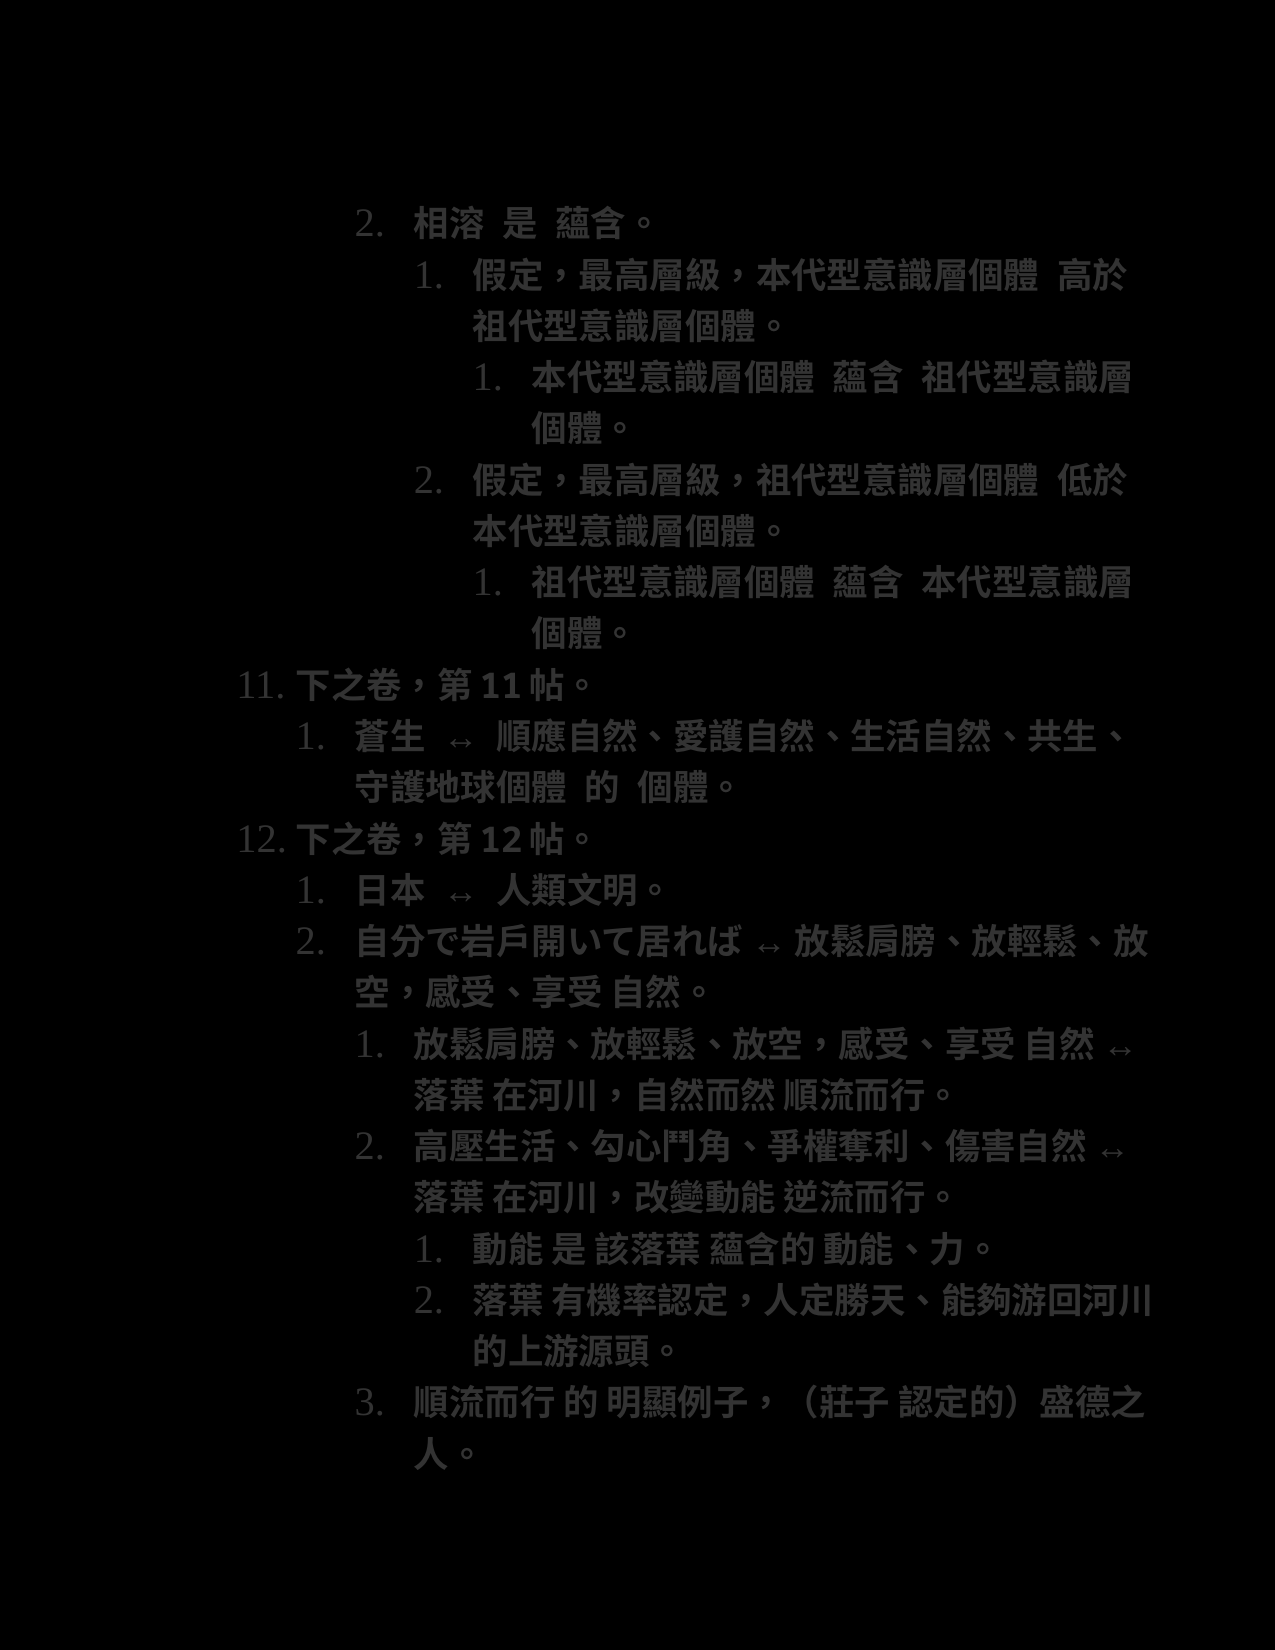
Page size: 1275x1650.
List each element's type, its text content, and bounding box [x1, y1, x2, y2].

list 本代型意識層個體 蘊含 祖代型意識層個體。 [472, 349, 1157, 452]
list 相溶 是 蘊含。 [354, 196, 1157, 247]
list 蒼生 ↔ 順應自然、愛護自然、生活自然、共生、守護地球個體 的 個體。 [295, 708, 1157, 811]
list 動能 是 該落葉 蘊含的 動能、力。 [413, 1221, 1157, 1272]
list 高壓生活、勾心鬥角、爭權奪利、傷害自然 ↔ 落葉 在河川，改變動能 逆流而行。 [354, 1118, 1157, 1221]
list 順流而行 的 明顯例子，（莊子 認定的）盛德之人。 [354, 1375, 1157, 1477]
list 自分で岩戶開いて居れば ↔ 放鬆肩膀、放輕鬆、放空，感受、享受 自然。 [295, 913, 1157, 1016]
list 假定，最高層級，本代型意識層個體 高於 祖代型意識層個體。 [413, 247, 1157, 349]
list 下之卷，第11帖。 [236, 657, 1157, 708]
list 落葉 有機率認定，人定勝天、能夠游回河川的上游源頭。 [413, 1272, 1157, 1375]
list 假定，最高層級，祖代型意識層個體 低於 本代型意識層個體。 [413, 452, 1157, 554]
list 日本 ↔ 人類文明。 [295, 862, 1157, 913]
list 下之卷，第12帖。 [236, 811, 1157, 862]
list 祖代型意識層個體 蘊含 本代型意識層個體。 [472, 554, 1157, 657]
list 放鬆肩膀、放輕鬆、放空，感受、享受 自然 ↔ 落葉 在河川，自然而然 順流而行。 [354, 1016, 1157, 1118]
